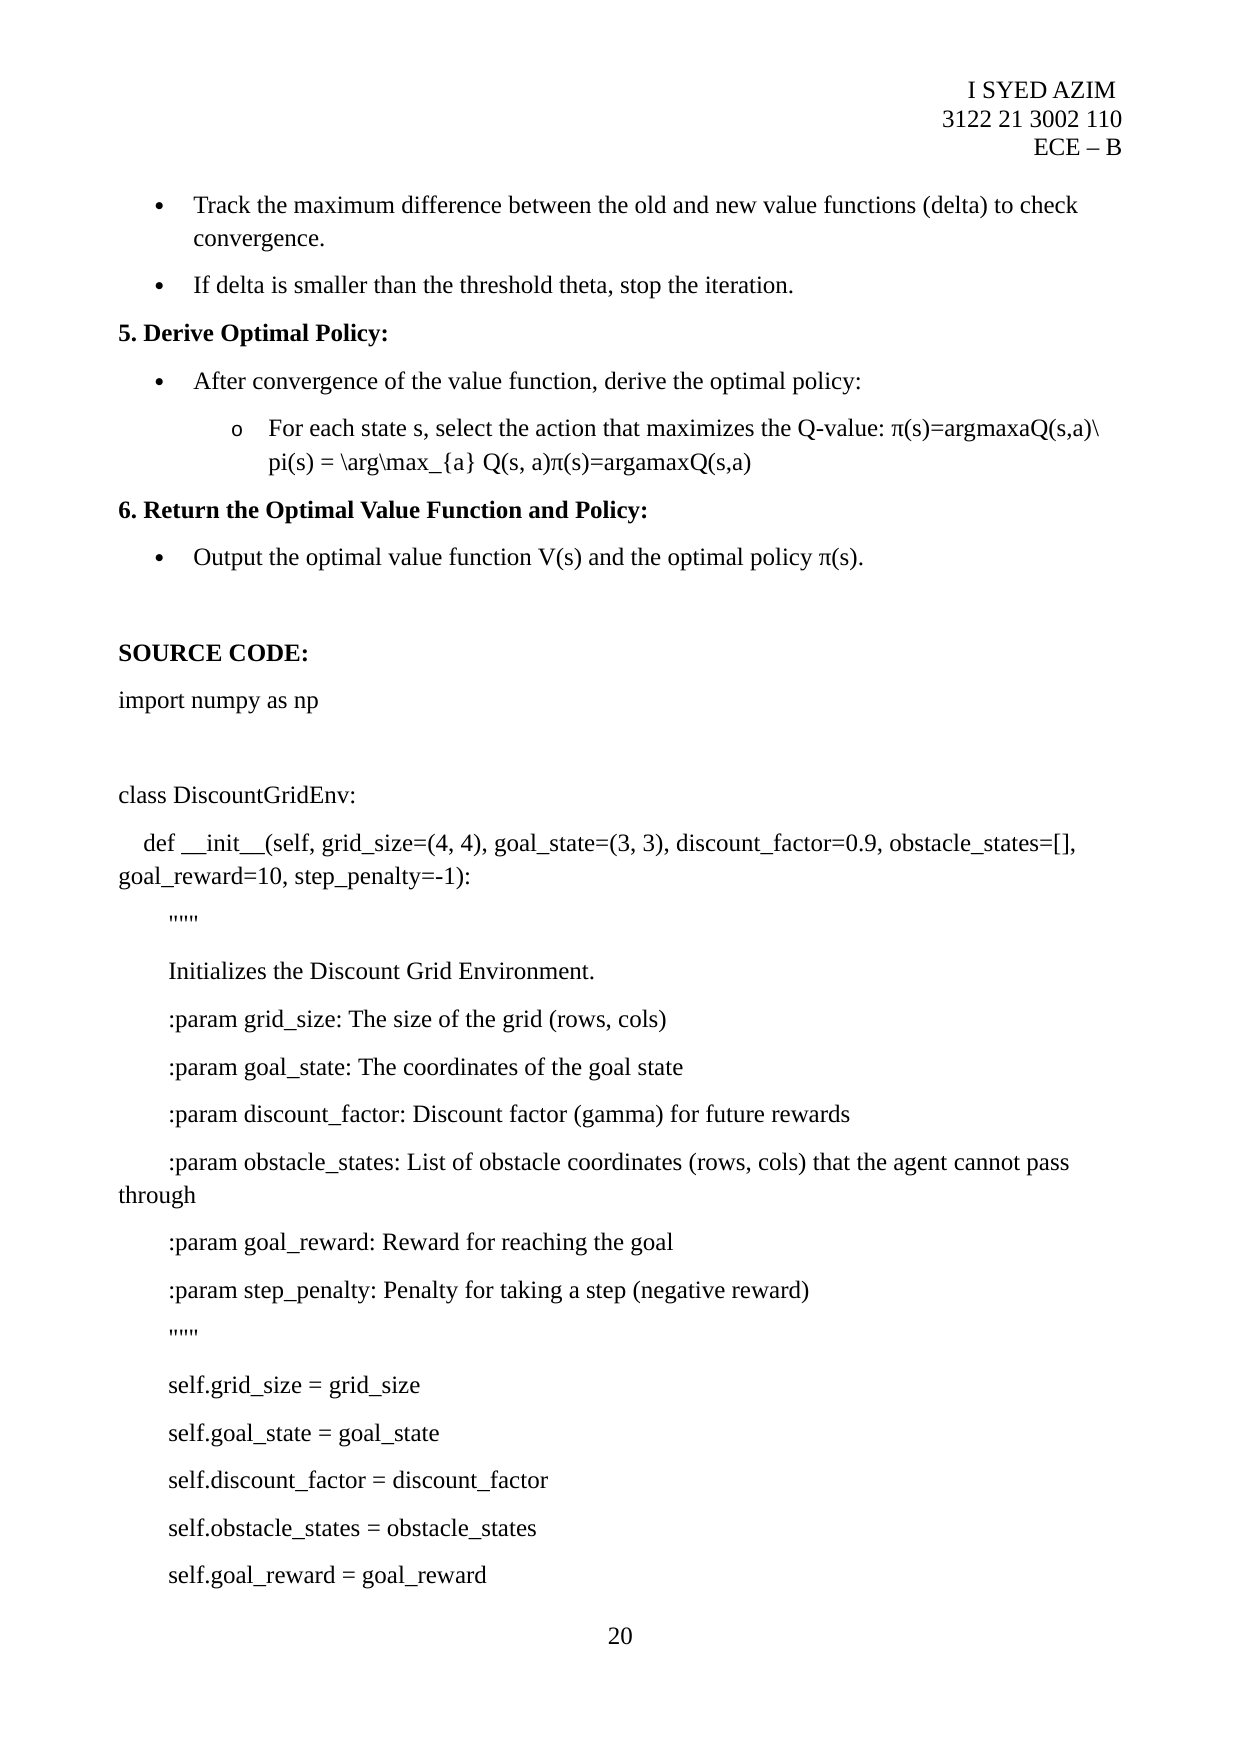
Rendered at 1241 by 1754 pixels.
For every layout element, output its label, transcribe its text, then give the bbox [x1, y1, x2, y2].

text self.goal_reward = goal_reward [118, 1561, 1122, 1589]
text 6. Return the Optimal Value Function and Policy: [118, 495, 1122, 524]
text self.obstacle_states = obstacle_states [118, 1513, 1122, 1542]
text :param goal_state: The coordinates of the goal state [118, 1052, 1122, 1080]
text def __init__(self, grid_size=(4, 4), goal_state=(3, 3), discount_factor=0.9, obstacle_states=[], goal_reward=10, step_penalty=-1): [118, 828, 1122, 890]
text 5. Derive Optimal Policy: [118, 318, 1122, 347]
text :param discount_factor: Discount factor (gamma) for future rewards [118, 1099, 1122, 1128]
text self.goal_state = goal_state [118, 1418, 1122, 1447]
list If delta is smaller than the threshold theta, stop the iteration. [156, 271, 1122, 299]
text :param obstacle_states: List of obstacle coordinates (rows, cols) that the agent cannot pass through [118, 1147, 1122, 1208]
text import numpy as np [118, 685, 1122, 714]
text self.grid_size = grid_size [118, 1370, 1122, 1399]
list Output the optimal value function V(s) and the optimal policy π(s). [156, 542, 1122, 571]
text SOURCE CODE: [118, 638, 1122, 666]
list Track the maximum difference between the old and new value functions (delta) to check convergence. [156, 190, 1122, 252]
text :param grid_size: The size of the grid (rows, cols) [118, 1004, 1122, 1033]
text Initializes the Discount Grid Environment. [118, 956, 1122, 985]
text class DiscountGridEnv: [118, 781, 1122, 809]
text """ [118, 1323, 1122, 1351]
text """ [118, 909, 1122, 937]
list For each state s, select the action that maximizes the Q-value: π(s)=arg⁡max⁡aQ(s,a)\pi(s) = \arg\max_{a} Q(s, a)π(s)=argamax​Q(s,a) [231, 413, 1122, 476]
text :param step_penalty: Penalty for taking a step (negative reward) [118, 1275, 1122, 1304]
list After convergence of the value function, derive the optimal policy: [156, 366, 1122, 394]
text self.discount_factor = discount_factor [118, 1465, 1122, 1494]
text :param goal_reward: Reward for reaching the goal [118, 1227, 1122, 1256]
